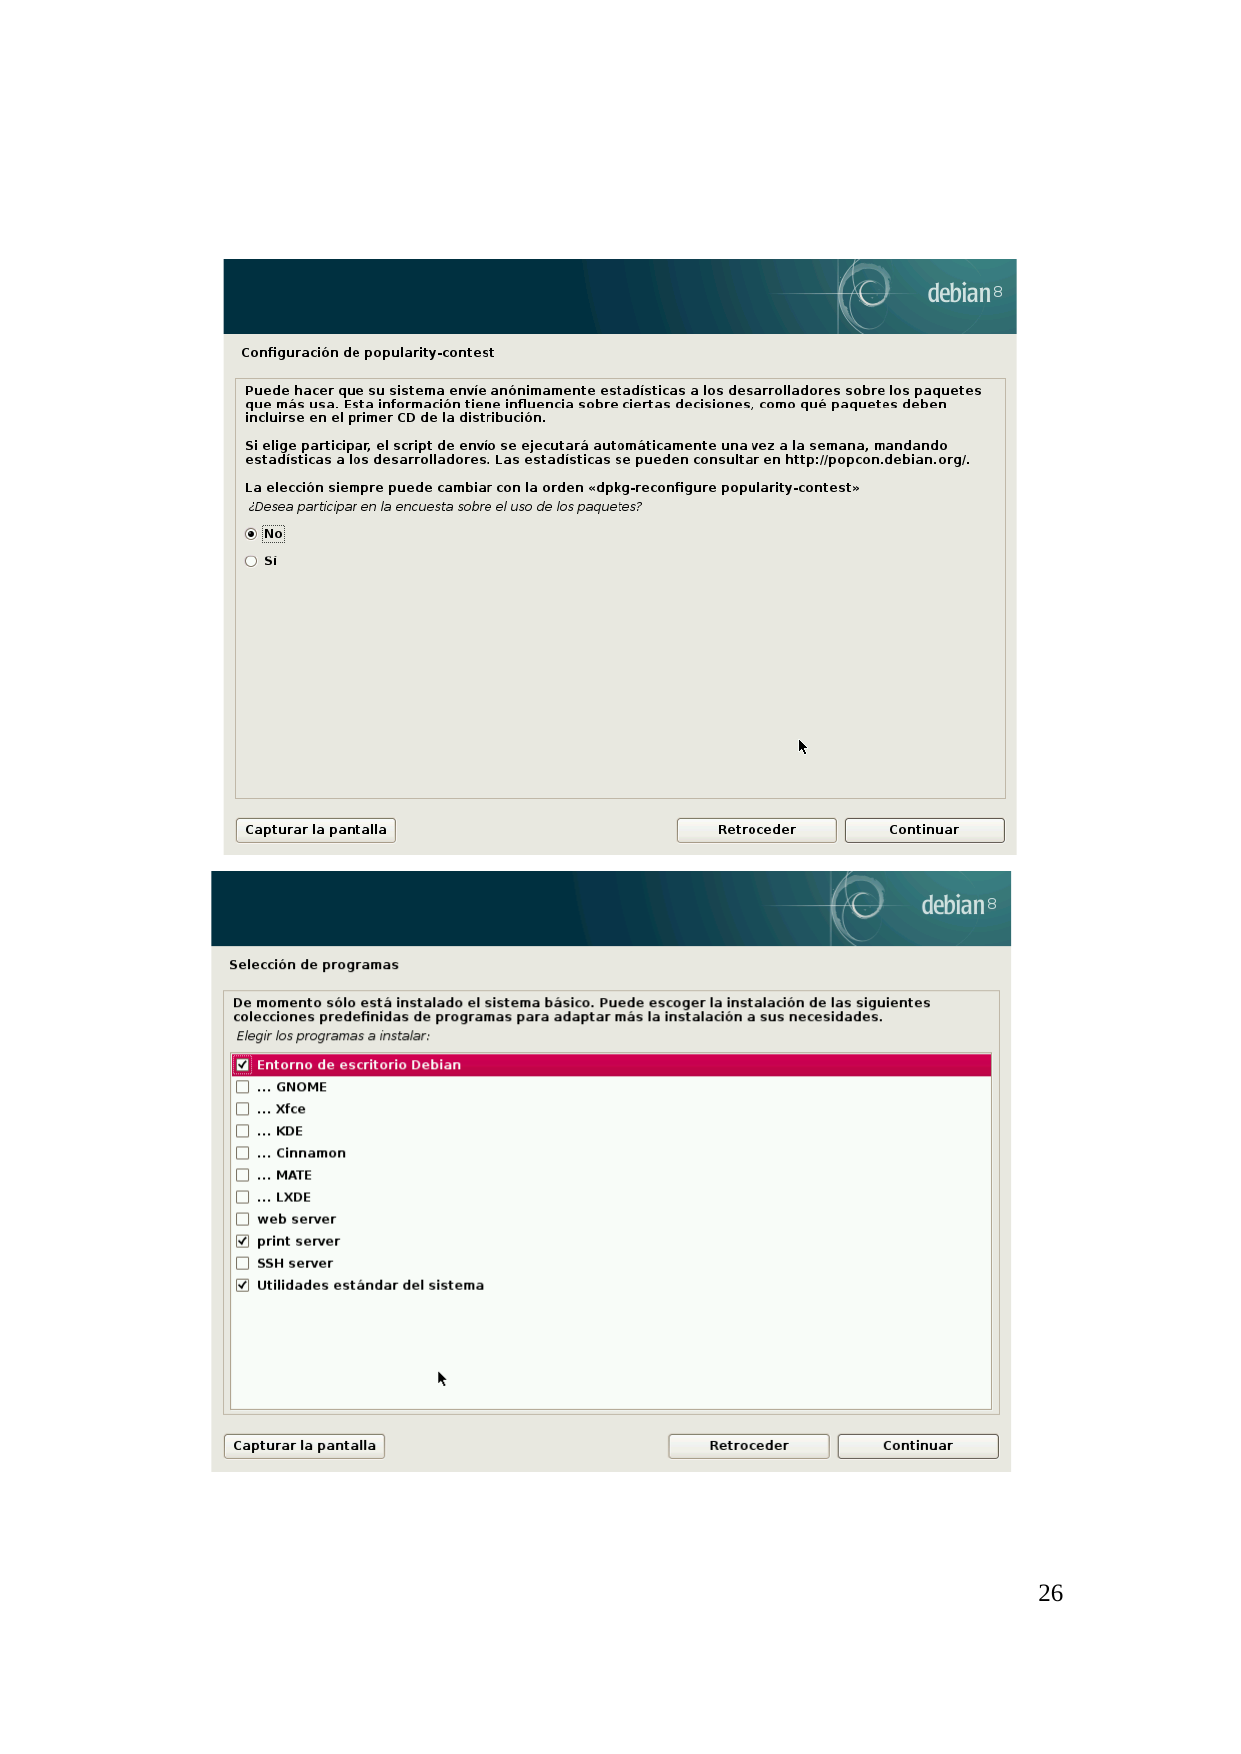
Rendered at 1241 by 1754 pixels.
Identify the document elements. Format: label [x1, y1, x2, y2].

picture [223, 259, 1017, 855]
picture [211, 871, 1012, 1472]
